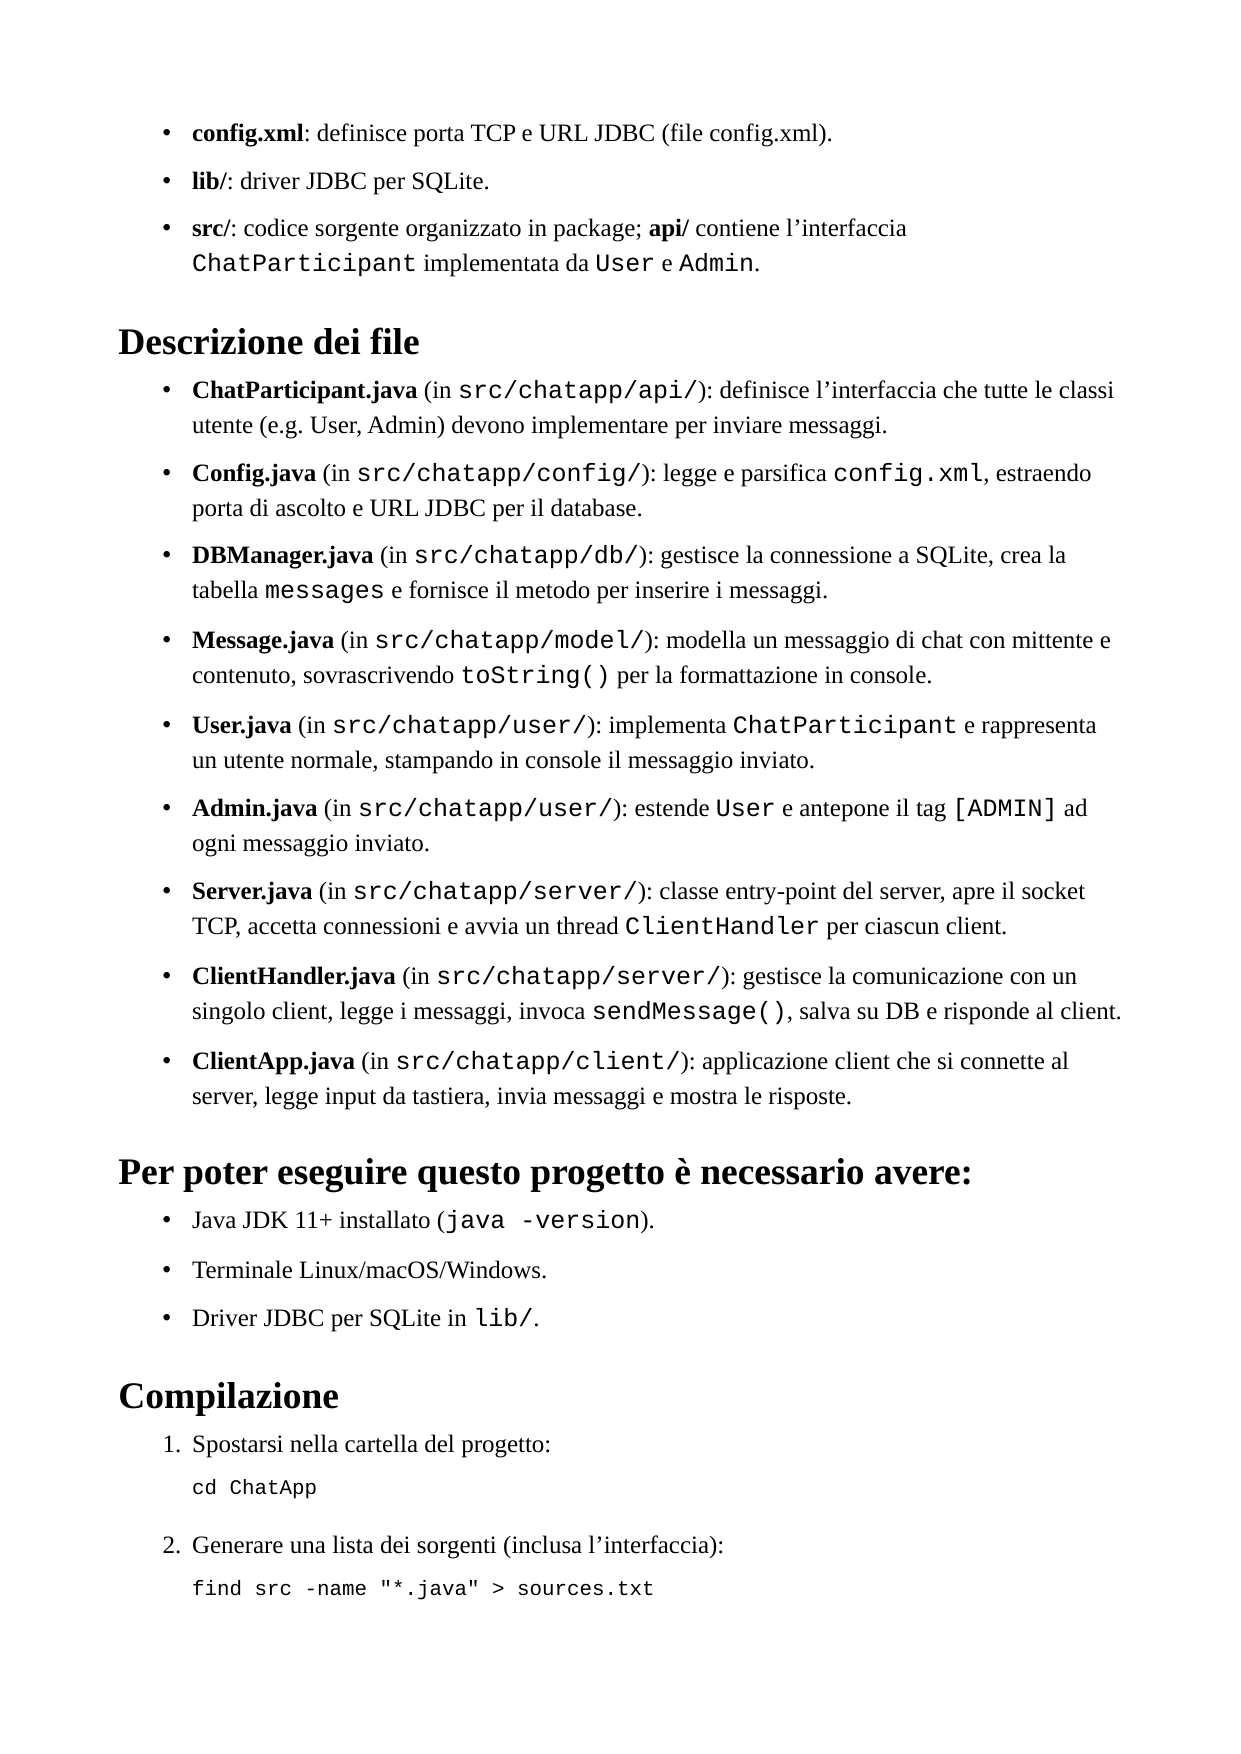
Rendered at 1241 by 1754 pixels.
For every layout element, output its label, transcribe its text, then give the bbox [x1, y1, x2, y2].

list Terminale Linux/macOS/Windows. [162, 1255, 1122, 1284]
list DBManager.java (in src/chatapp/db/): gestisce la connessione a SQLite, crea la tabella messages e fornisce il metodo per inserire i messaggi. [162, 540, 1122, 606]
list ChatParticipant.java (in src/chatapp/api/): definisce l’interfaccia che tutte le classi utente (e.g. User, Admin) devono implementare per inviare messaggi. [162, 375, 1122, 439]
list Admin.java (in src/chatapp/user/): estende User e antepone il tag [ADMIN] ad ogni messaggio inviato. [162, 793, 1122, 857]
list User.java (in src/chatapp/user/): implementa ChatParticipant e rappresenta un utente normale, stampando in console il messaggio inviato. [162, 711, 1122, 774]
list config.xml: definisce porta TCP e URL JDBC (file config.xml). [162, 118, 1122, 147]
list find src -name "*.java" > sources.txt [162, 1578, 1122, 1601]
list Spostarsi nella cartella del progetto: [162, 1429, 1122, 1458]
list Message.java (in src/chatapp/model/): modella un messaggio di chat con mittente e contenuto, sovrascrivendo toString() per la formattazione in console. [162, 625, 1122, 691]
list Driver JDBC per SQLite in lib/. [162, 1303, 1122, 1334]
list ClientApp.java (in src/chatapp/client/): applicazione client che si connette al server, legge input da tastiera, invia messaggi e mostra le risposte. [162, 1046, 1122, 1110]
subtitle Descrizione dei file [118, 319, 1122, 362]
list lib/: driver JDBC per SQLite. [162, 166, 1122, 194]
subtitle Compilazione [118, 1374, 1122, 1417]
list ClientHandler.java (in src/chatapp/server/): gestisce la comunicazione con un singolo client, legge i messaggi, invoca sendMessage(), salva su DB e risponde al client. [162, 961, 1122, 1027]
list Generare una lista dei sorgenti (inclusa l’interfaccia): [162, 1530, 1122, 1559]
subtitle Per poter eseguire questo progetto è necessario avere: [118, 1150, 1122, 1193]
list src/: codice sorgente organizzato in package; api/ contiene l’interfaccia ChatParticipant implementata da User e Admin. [162, 213, 1122, 279]
list cd ChatApp [162, 1477, 1122, 1501]
list Java JDK 11+ installato (java -version). [162, 1205, 1122, 1236]
list Config.java (in src/chatapp/config/): legge e parsifica config.xml, estraendo porta di ascolto e URL JDBC per il database. [162, 458, 1122, 521]
list Server.java (in src/chatapp/server/): classe entry‑point del server, apre il socket TCP, accetta connessioni e avvia un thread ClientHandler per ciascun client. [162, 876, 1122, 942]
